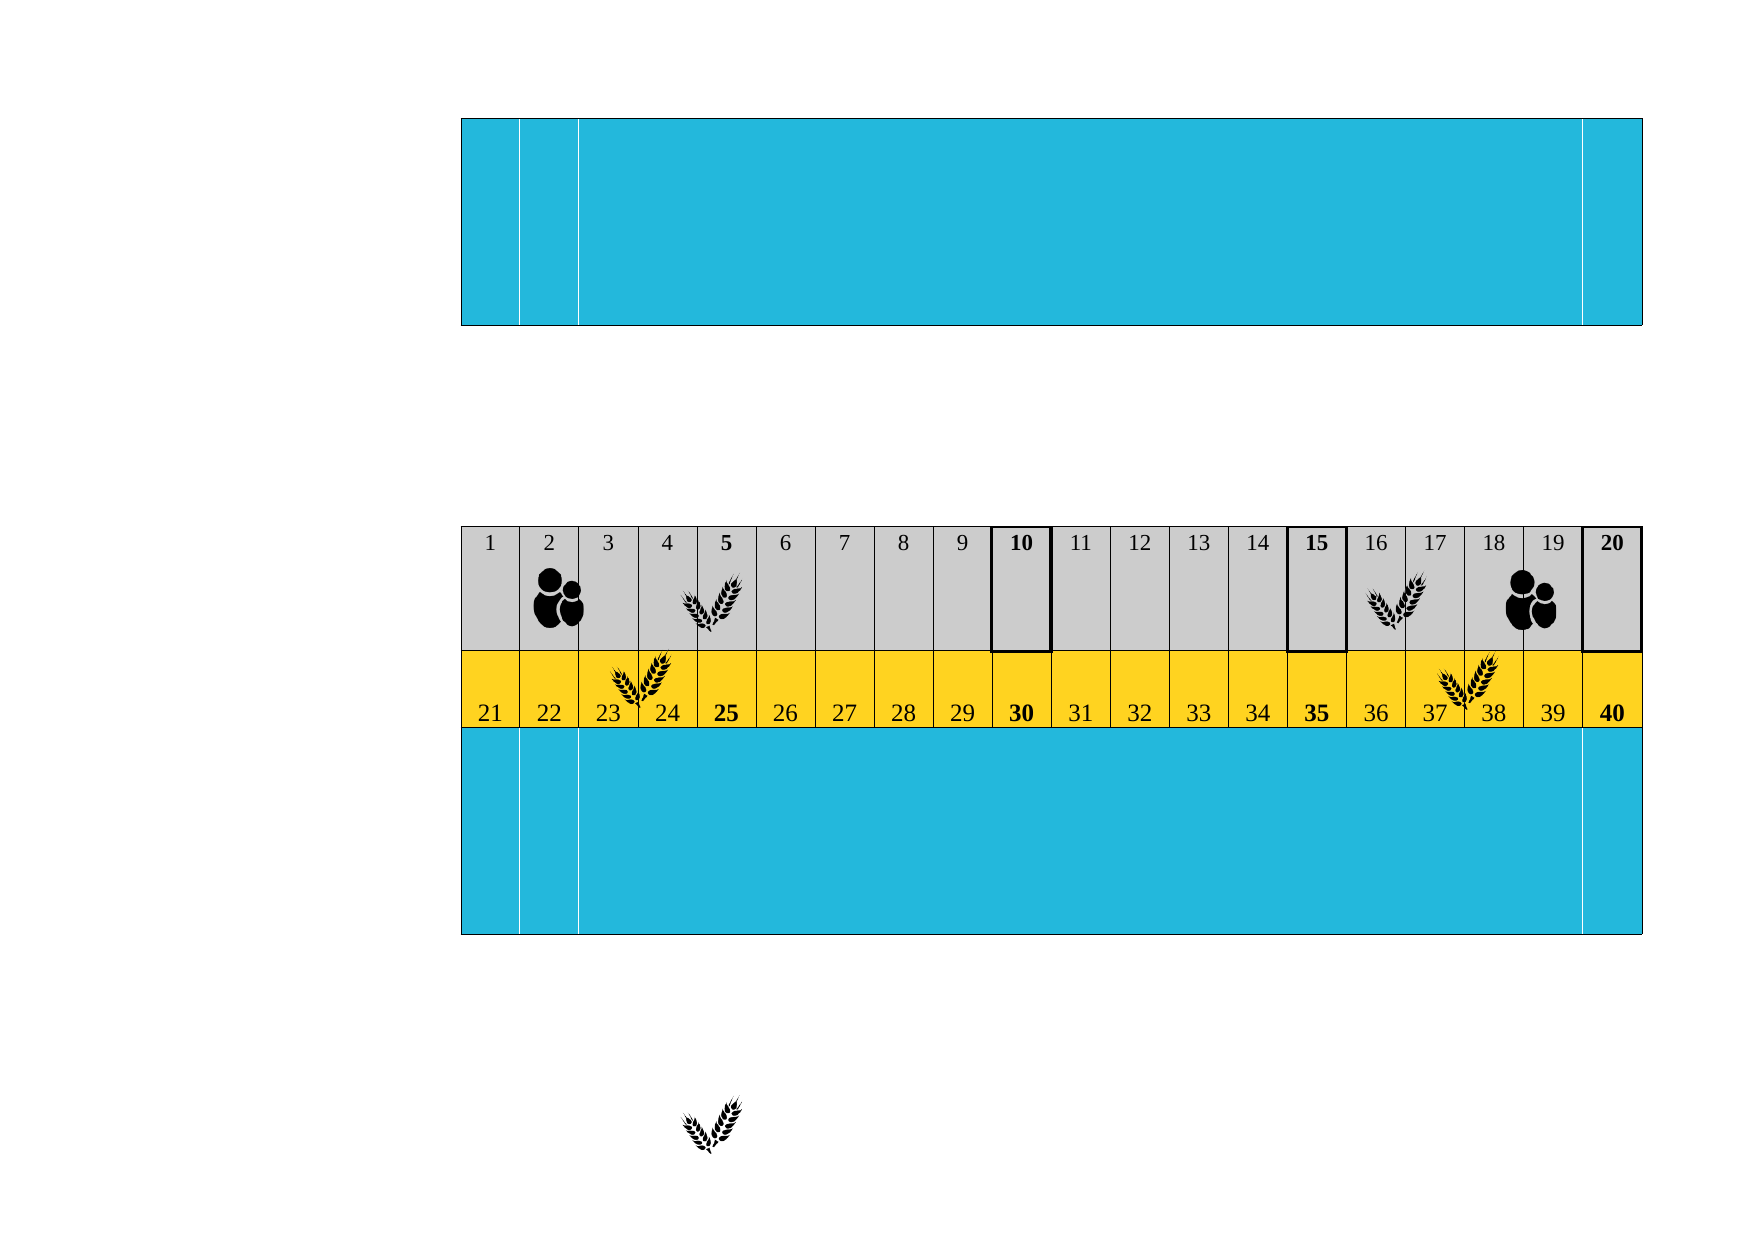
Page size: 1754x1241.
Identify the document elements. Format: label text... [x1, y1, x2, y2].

table_cell [1110, 728, 1169, 934]
table_cell [520, 728, 578, 934]
table_cell 26 [757, 651, 815, 727]
table_header 5 [698, 527, 756, 650]
table_cell [815, 728, 874, 934]
table_header 1 [462, 527, 519, 650]
table_cell [697, 728, 756, 934]
picture [533, 568, 584, 628]
table_header 8 [875, 527, 933, 650]
table_header 10 [993, 528, 1049, 650]
table_header 2 [520, 527, 578, 650]
table_cell 33 [1170, 651, 1228, 727]
table_cell 39 [1524, 651, 1582, 727]
table_cell [933, 728, 992, 934]
table_header 17 [1406, 527, 1464, 650]
table_cell [1583, 728, 1642, 934]
table_cell 36 [1347, 651, 1405, 727]
table_cell [1228, 119, 1287, 325]
table_header 14 [1229, 527, 1286, 650]
table_cell [638, 728, 697, 934]
table_cell 21 [462, 651, 519, 727]
table_cell [992, 728, 1051, 934]
table_cell [1169, 119, 1228, 325]
table_cell 23 [579, 651, 638, 727]
table_header 19 [1524, 527, 1581, 650]
table_header 15 [1289, 528, 1345, 650]
table_header 9 [934, 527, 990, 650]
table_cell [1405, 119, 1464, 325]
table_cell [756, 119, 815, 325]
table_header 11 [1053, 527, 1110, 650]
table_cell [1464, 119, 1523, 325]
table_cell 28 [875, 651, 933, 727]
table_header 4 [639, 527, 697, 650]
table_cell [1523, 728, 1582, 934]
table_header 20 [1584, 528, 1640, 650]
table_cell 27 [816, 651, 874, 727]
table_cell [579, 119, 638, 325]
table_cell [697, 119, 756, 325]
table_cell [1169, 728, 1228, 934]
table_cell [1228, 728, 1287, 934]
table_header 18 [1465, 527, 1523, 650]
table_cell 29 [934, 651, 992, 727]
picture [1365, 570, 1427, 630]
table_cell [520, 119, 578, 325]
table_cell 34 [1229, 651, 1287, 727]
table_header 12 [1111, 527, 1169, 650]
table_cell 38 [1465, 651, 1523, 727]
table_cell 24 [639, 651, 697, 727]
table_cell 22 [520, 651, 578, 727]
table_cell 40 [1583, 653, 1642, 727]
table_cell [874, 119, 933, 325]
table_cell [756, 728, 815, 934]
table_header 3 [579, 527, 638, 650]
table_cell [1287, 119, 1346, 325]
table_cell 37 [1406, 651, 1464, 727]
table_cell 25 [698, 651, 756, 727]
table_cell [1051, 119, 1110, 325]
table_cell [1287, 728, 1346, 934]
table_cell [1583, 119, 1642, 325]
table_header 6 [757, 527, 815, 650]
table_cell [1523, 119, 1582, 325]
table_header 16 [1348, 527, 1405, 650]
table_cell [462, 119, 519, 325]
picture [1505, 570, 1557, 630]
table_cell [992, 119, 1051, 325]
table_cell [874, 728, 933, 934]
table_header 7 [816, 527, 874, 650]
table_cell [1464, 728, 1523, 934]
table_cell [933, 119, 992, 325]
table_cell [1051, 728, 1110, 934]
table_cell [1110, 119, 1169, 325]
table_header 13 [1170, 527, 1228, 650]
table_cell 35 [1288, 653, 1346, 727]
picture [1437, 650, 1499, 710]
table_cell [462, 728, 519, 934]
table_cell [1346, 728, 1405, 934]
picture [680, 572, 743, 632]
table_cell [815, 119, 874, 325]
table_cell [579, 728, 638, 934]
table_cell 32 [1111, 651, 1169, 727]
picture [609, 648, 672, 708]
table_cell 30 [993, 653, 1051, 727]
table_cell [638, 119, 697, 325]
table_cell [1405, 728, 1464, 934]
table_cell [1346, 119, 1405, 325]
picture [680, 1095, 743, 1154]
table_cell 31 [1052, 651, 1110, 727]
